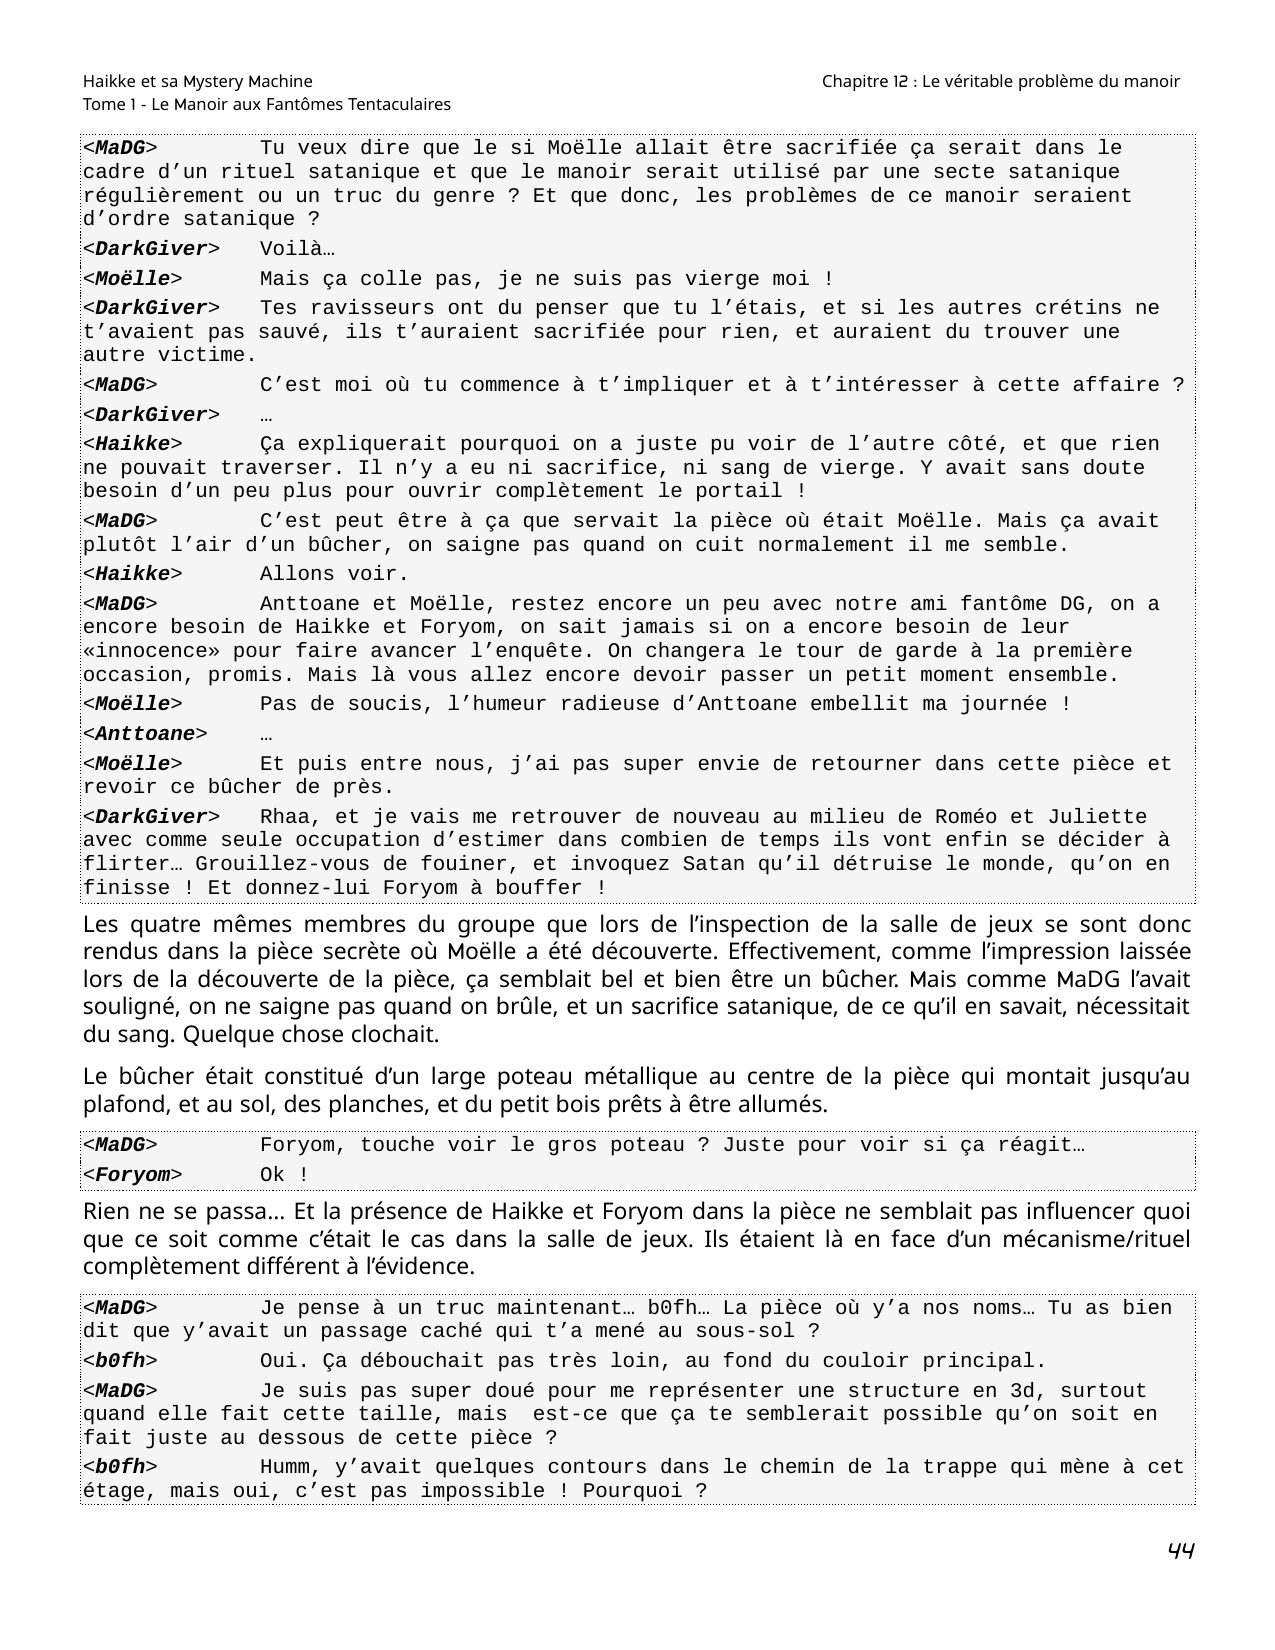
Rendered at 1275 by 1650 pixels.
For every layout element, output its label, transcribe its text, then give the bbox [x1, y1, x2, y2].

text <MaDG> C’est peut être à ça que servait la pièce où était Moëlle. Mais ça avait plutôt l’air d’un bûcher, on saigne pas quand on cuit normalement il me semble. [80, 507, 1195, 557]
text <Haikke> Ça expliquerait pourquoi on a juste pu voir de l’autre côté, et que rien ne pouvait traverser. Il n’y a eu ni sacrifice, ni sang de vierge. Y avait sans doute besoin d’un peu plus pour ouvrir complètement le portail ! [80, 430, 1195, 504]
text Les quatre mêmes membres du groupe que lors de l’inspection de la salle de jeux se sont donc rendus dans la pièce secrète où Moëlle a été découverte. Effectivement, comme l’impression laissée lors de la découverte de la pièce, ça semblait bel et bien être un bûcher. Mais comme MaDG l’avait souligné, on ne saigne pas quand on brûle, et un sacrifice satanique, de ce qu’il en savait, nécessitait du sang. Quelque chose clochait. [83, 909, 1192, 1047]
text <DarkGiver> Tes ravisseurs ont du penser que tu l’étais, et si les autres crétins ne t’avaient pas sauvé, ils t’auraient sacrifiée pour rien, et auraient du trouver une autre victime. [80, 294, 1195, 368]
text Le bûcher était constitué d’un large poteau métallique au centre de la pièce qui montait jusqu’au plafond, et au sol, des planches, et du petit bois prêts à être allumés. [83, 1062, 1192, 1117]
text <Moëlle> Mais ça colle pas, je ne suis pas vierge moi ! [80, 264, 1195, 291]
text <DarkGiver> Rhaa, et je vais me retrouver de nouveau au milieu de Roméo et Juliette avec comme seule occupation d’estimer dans combien de temps ils vont enfin se décider à flirter… Grouillez-vous de fouiner, et invoquez Satan qu’il détruise le monde, qu’on en finisse ! Et donnez-lui Foryom à bouffer ! [80, 803, 1195, 903]
text <Moëlle> Et puis entre nous, j’ai pas super envie de retourner dans cette pièce et revoir ce bûcher de près. [80, 749, 1195, 800]
text <DarkGiver> Voilà… [80, 235, 1195, 262]
text <MaDG> C’est moi où tu commence à t’impliquer et à t’intéresser à cette affaire ? [80, 371, 1195, 398]
text <MaDG> Je pense à un truc maintenant… b0fh… La pièce où y’a nos noms… Tu as bien dit que y’avait un passage caché qui t’a mené au sous-sol ? [80, 1294, 1195, 1344]
text <b0fh> Oui. Ça débouchait pas très loin, au fond du couloir principal. [80, 1347, 1195, 1374]
text <Anttoane> … [80, 720, 1195, 747]
text <Haikke> Allons voir. [80, 560, 1195, 587]
text <DarkGiver> … [80, 401, 1195, 427]
text <Moëlle> Pas de soucis, l’humeur radieuse d’Anttoane embellit ma journée ! [80, 690, 1195, 717]
text <Foryom> Ok ! [80, 1161, 1195, 1191]
text <MaDG> Je suis pas super doué pour me représenter une structure en 3d, surtout quand elle fait cette taille, mais est-ce que ça te semblerait possible qu’on soit en fait juste au dessous de cette pièce ? [80, 1377, 1195, 1451]
text <b0fh> Humm, y’avait quelques contours dans le chemin de la trappe qui mène à cet étage, mais oui, c’est pas impossible ! Pourquoi ? [80, 1453, 1195, 1504]
text <MaDG> Anttoane et Moëlle, restez encore un peu avec notre ami fantôme DG, on a encore besoin de Haikke et Foryom, on sait jamais si on a encore besoin de leur «innocence» pour faire avancer l’enquête. On changera le tour de garde à la première occasion, promis. Mais là vous allez encore devoir passer un petit moment ensemble. [80, 590, 1195, 687]
text <MaDG> Foryom, touche voir le gros poteau ? Juste pour voir si ça réagit… [80, 1131, 1195, 1158]
text <MaDG> Tu veux dire que le si Moëlle allait être sacrifiée ça serait dans le cadre d’un rituel satanique et que le manoir serait utilisé par une secte satanique régulièrement ou un truc du genre ? Et que donc, les problèmes de ce manoir seraient d’ordre satanique ? [80, 134, 1195, 232]
text Rien ne se passa… Et la présence de Haikke et Foryom dans la pièce ne semblait pas influencer quoi que ce soit comme c’était le cas dans la salle de jeux. Ils étaient là en face d’un mécanisme/rituel complètement différent à l’évidence. [83, 1197, 1192, 1279]
